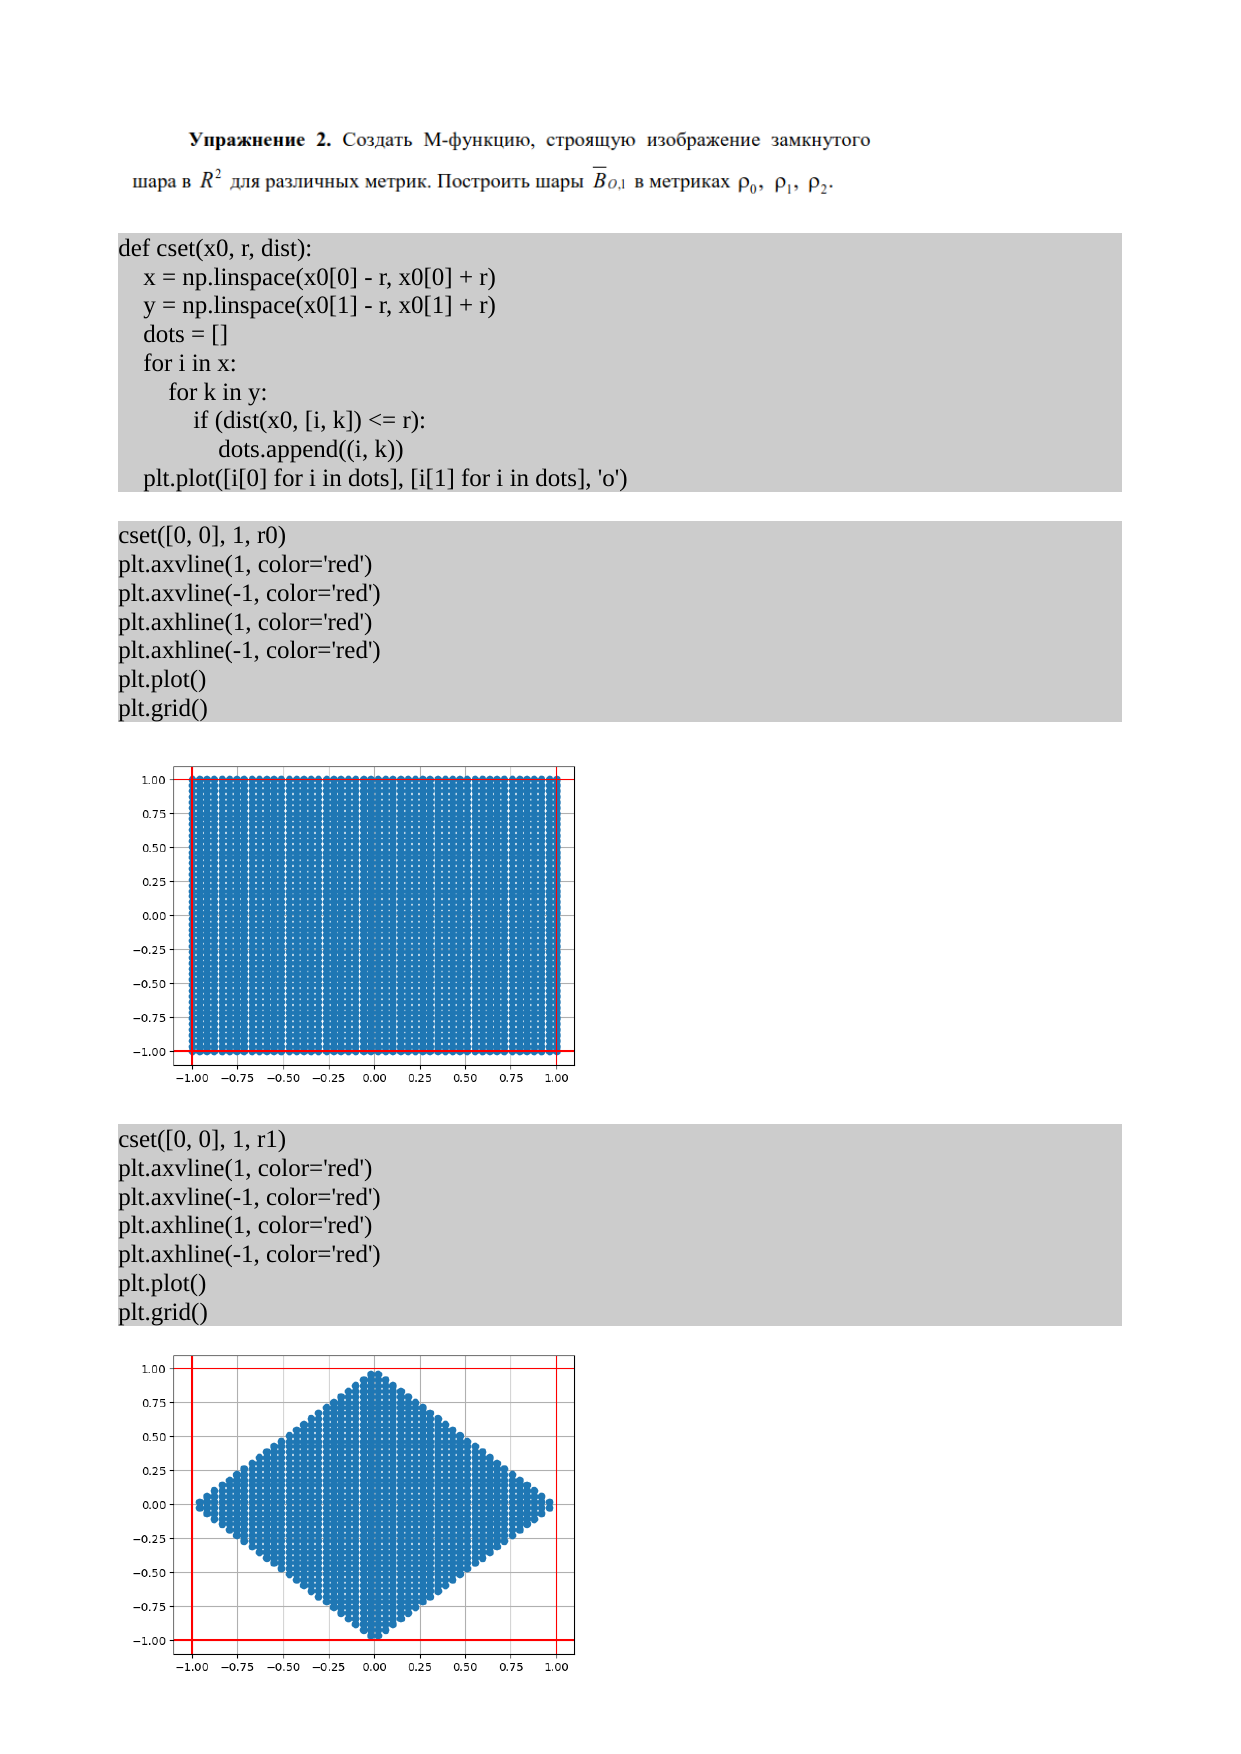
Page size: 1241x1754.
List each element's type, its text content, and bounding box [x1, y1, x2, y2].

text cset([0, 0], 1, r1) [118, 1124, 1122, 1153]
text plt.axhline(-1, color='red') [118, 636, 1122, 664]
picture [124, 118, 876, 202]
text plt.axhline(1, color='red') [118, 1211, 1122, 1239]
text plt.plot([i[0] for i in dots], [i[1] for i in dots], 'o') [118, 463, 1122, 492]
picture [123, 1347, 582, 1681]
text for k in y: [118, 377, 1122, 406]
text plt.plot() [118, 664, 1122, 693]
text for i in x: [118, 348, 1122, 377]
text dots.append((i, k)) [118, 434, 1122, 463]
text x = np.linspace(x0[0] - r, x0[0] + r) [118, 262, 1122, 291]
text plt.grid() [118, 693, 1122, 722]
text if (dist(x0, [i, k]) <= r): [118, 406, 1122, 434]
text plt.axhline(1, color='red') [118, 607, 1122, 636]
text plt.axhline(-1, color='red') [118, 1239, 1122, 1268]
text plt.axvline(-1, color='red') [118, 578, 1122, 607]
text plt.plot() [118, 1268, 1122, 1297]
text plt.axvline(1, color='red') [118, 549, 1122, 578]
text plt.axvline(1, color='red') [118, 1153, 1122, 1182]
text y = np.linspace(x0[1] - r, x0[1] + r) [118, 291, 1122, 319]
text def cset(x0, r, dist): [118, 233, 1122, 262]
text plt.grid() [118, 1297, 1122, 1326]
text cset([0, 0], 1, r0) [118, 521, 1122, 549]
text plt.axvline(-1, color='red') [118, 1182, 1122, 1211]
text dots = [] [118, 319, 1122, 348]
picture [123, 758, 582, 1092]
